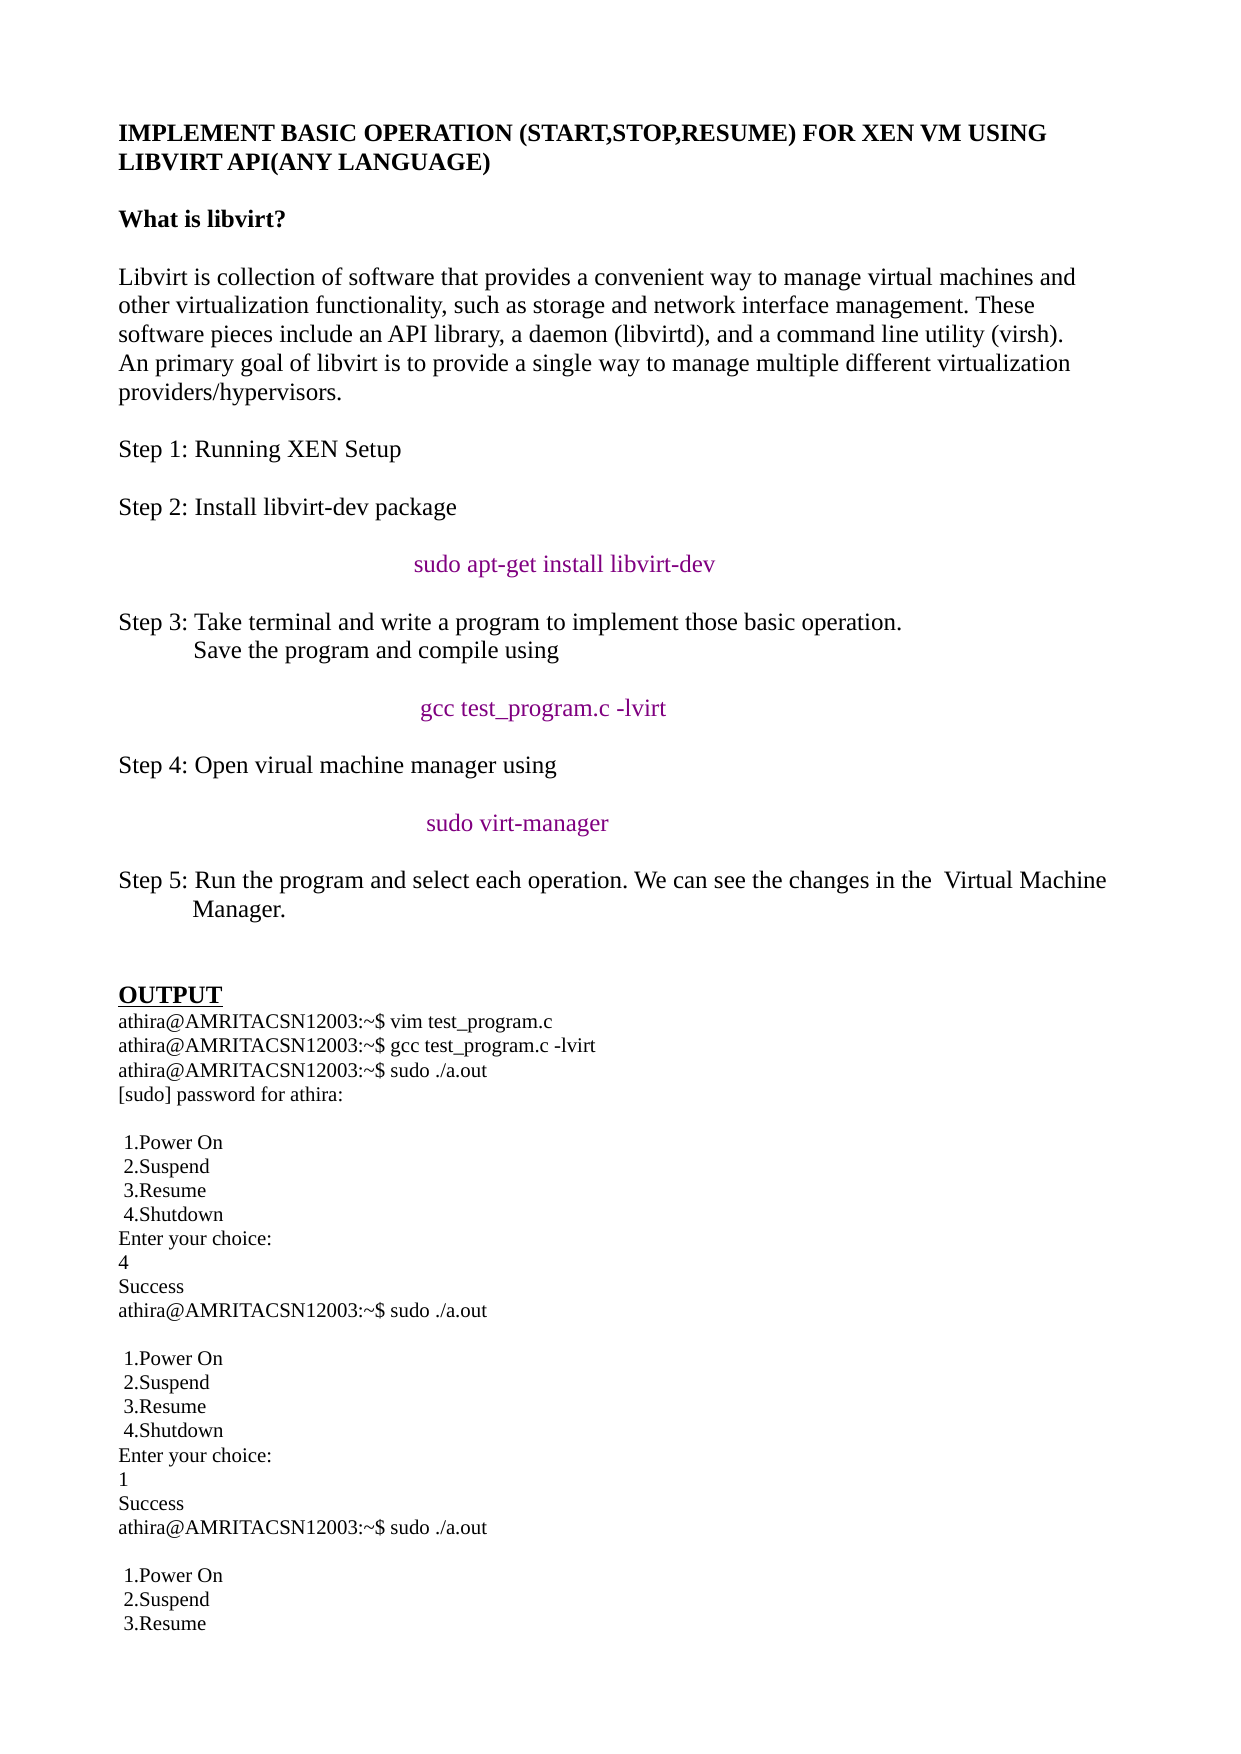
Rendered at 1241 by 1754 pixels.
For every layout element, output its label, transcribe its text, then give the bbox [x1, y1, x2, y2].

text athira@AMRITACSN12003:~$ sudo ./a.out [118, 1057, 1122, 1082]
text Step 3: Take terminal and write a program to implement those basic operation. [118, 607, 1122, 636]
text 1.Power On [118, 1130, 1122, 1154]
text sudo apt-get install libvirt-dev [118, 549, 1122, 578]
text athira@AMRITACSN12003:~$ gcc test_program.c -lvirt [118, 1033, 1122, 1057]
text Libvirt is collection of software that provides a convenient way to manage virtual machines and other virtualization functionality, such as storage and network interface management. These software pieces include an API library, a daemon (libvirtd), and a command line utility (virsh). [118, 262, 1122, 348]
text 2.Suspend [118, 1154, 1122, 1178]
text Step 1: Running XEN Setup [118, 434, 1122, 463]
text An primary goal of libvirt is to provide a single way to manage multiple different virtualization providers/hypervisors. [118, 348, 1122, 406]
text 1.Power On [118, 1346, 1122, 1370]
text OUTPUT [118, 981, 1122, 1009]
text Step 2: Install libvirt-dev package [118, 492, 1122, 521]
text Step 4: Open virual machine manager using [118, 751, 1122, 779]
text Success [118, 1491, 1122, 1515]
text 3.Resume [118, 1394, 1122, 1418]
text 3.Resume [118, 1611, 1122, 1635]
text Save the program and compile using [118, 636, 1122, 664]
text 4.Shutdown [118, 1202, 1122, 1226]
text 2.Suspend [118, 1587, 1122, 1611]
text athira@AMRITACSN12003:~$ vim test_program.c [118, 1009, 1122, 1033]
text athira@AMRITACSN12003:~$ sudo ./a.out [118, 1298, 1122, 1322]
text 4.Shutdown [118, 1418, 1122, 1442]
text Enter your choice: [118, 1226, 1122, 1250]
text 3.Resume [118, 1178, 1122, 1202]
text Step 5: Run the program and select each operation. We can see the changes in the Virtual Machine Manager. [118, 866, 1122, 923]
text athira@AMRITACSN12003:~$ sudo ./a.out [118, 1515, 1122, 1539]
text 1.Power On [118, 1563, 1122, 1587]
text sudo virt-manager [118, 808, 1122, 837]
text Enter your choice: [118, 1442, 1122, 1467]
text [sudo] password for athira: [118, 1082, 1122, 1106]
text IMPLEMENT BASIC OPERATION (START,STOP,RESUME) FOR XEN VM USING LIBVIRT API(ANY LANGUAGE) [118, 118, 1122, 176]
text gcc test_program.c -lvirt [118, 693, 1122, 722]
text 2.Suspend [118, 1370, 1122, 1394]
text Success [118, 1274, 1122, 1298]
text What is libvirt? [118, 204, 1122, 233]
text 4 [118, 1250, 1122, 1274]
text 1 [118, 1467, 1122, 1491]
